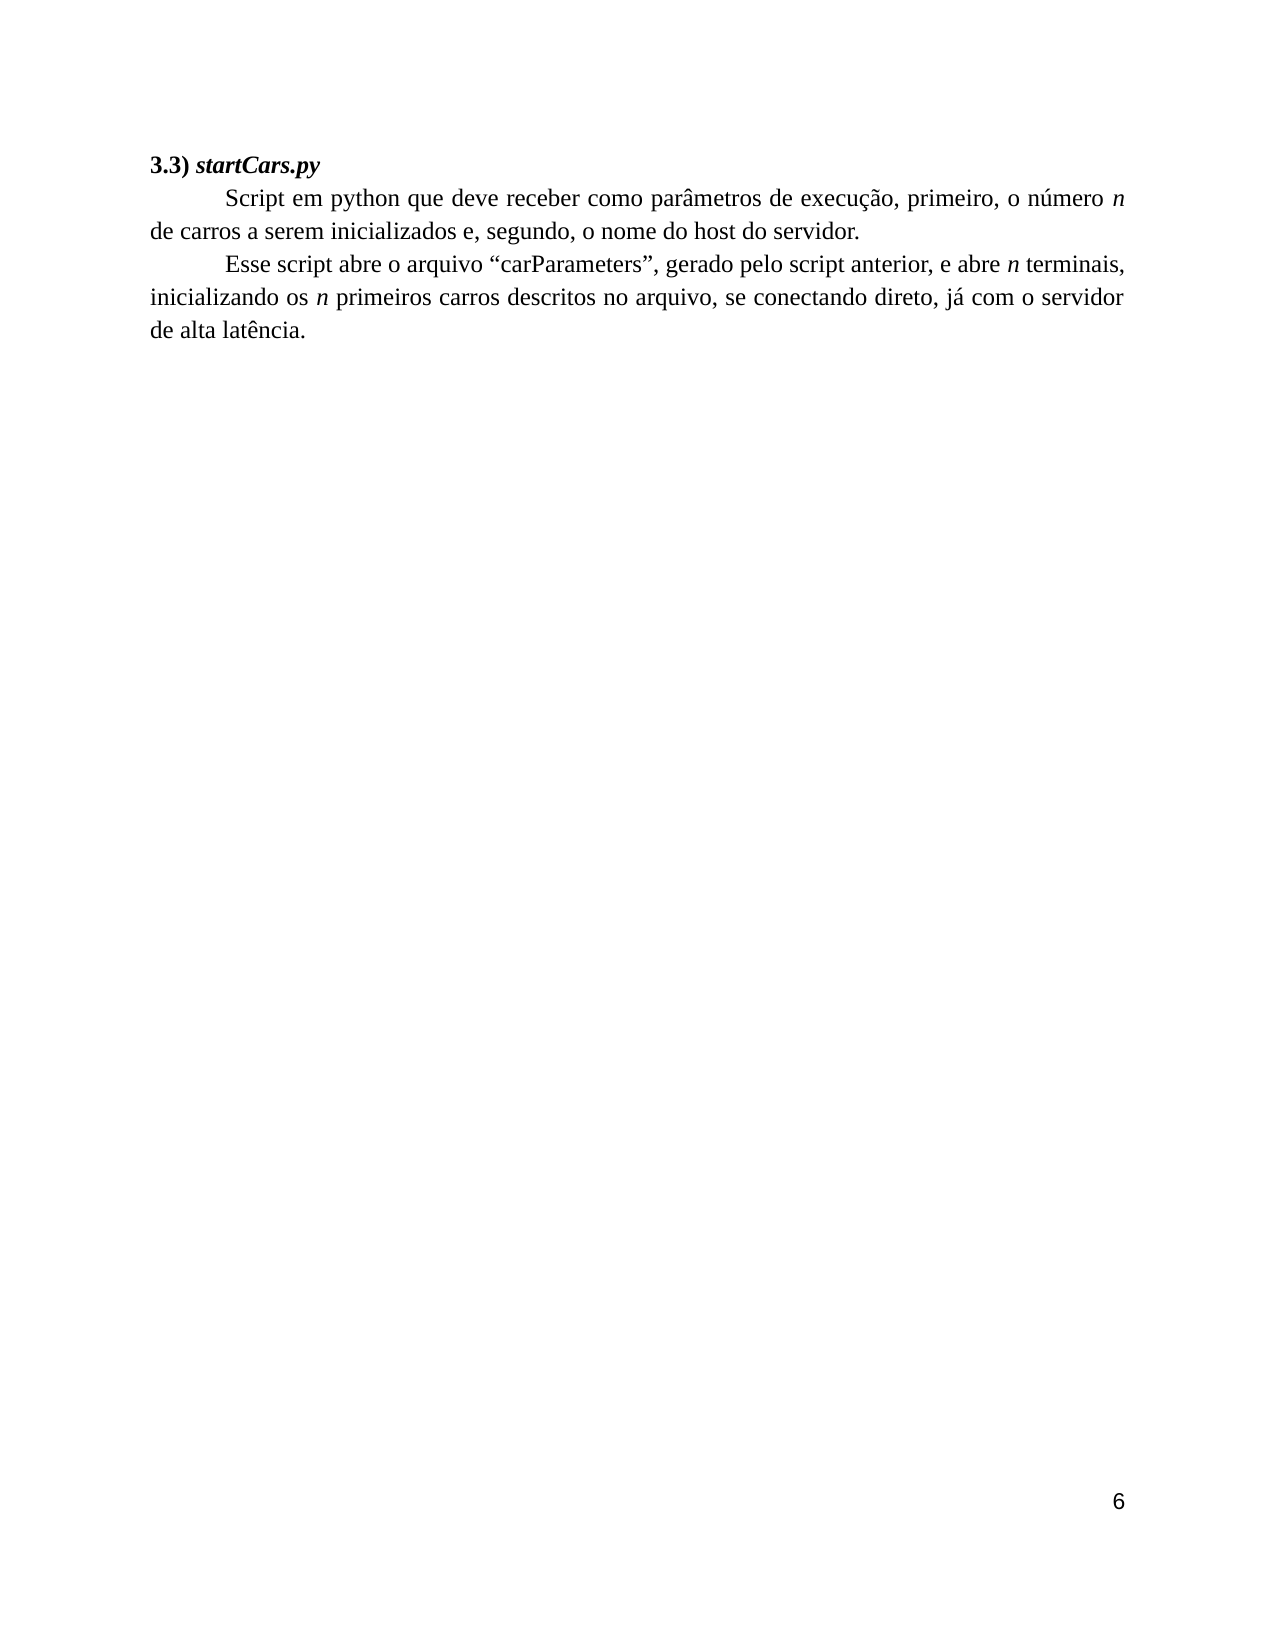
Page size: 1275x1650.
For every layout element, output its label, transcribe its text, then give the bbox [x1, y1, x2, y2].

text 3.3) startCars.py [150, 150, 1125, 179]
text Esse script abre o arquivo “carParameters”, gerado pelo script anterior, e abre n terminais, inicializando os n primeiros carros descritos no arquivo, se conectando direto, já com o servidor de alta latência. [150, 249, 1125, 344]
text Script em python que deve receber como parâmetros de execução, primeiro, o número n de carros a serem inicializados e, segundo, o nome do host do servidor. [150, 183, 1125, 245]
